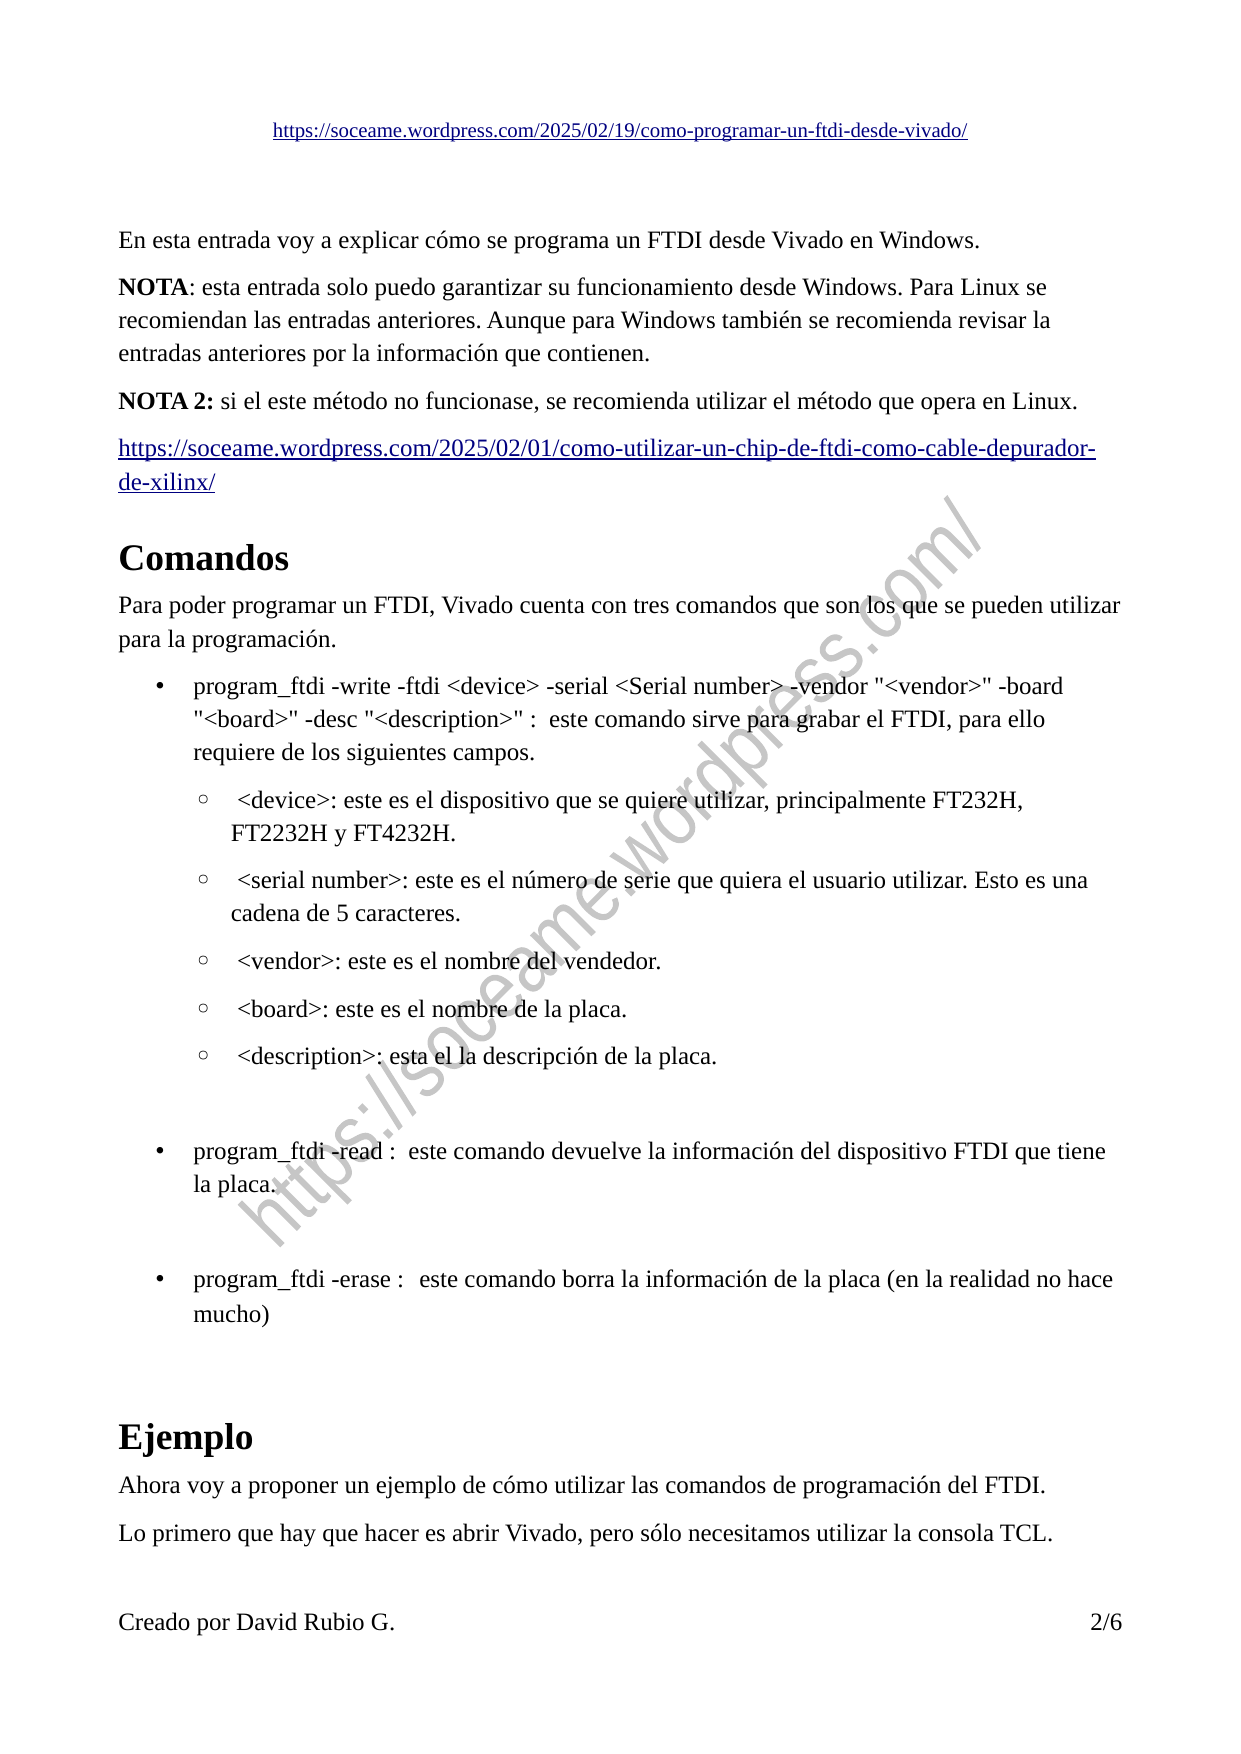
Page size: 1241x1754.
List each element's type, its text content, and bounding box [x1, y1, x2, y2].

text https://soceame.wordpress.com/2025/02/01/como-utilizar-un-chip-de-ftdi-como-cable-depurador-de-xilinx/ [118, 433, 1122, 495]
text NOTA: esta entrada solo puedo garantizar su funcionamiento desde Windows. Para Linux se recomiendan las entradas anteriores. Aunque para Windows también se recomienda revisar la entradas anteriores por la información que contienen. [118, 272, 1122, 367]
list program_ftdi -read : este comando devuelve la información del dispositivo FTDI que tiene la placa. [156, 1136, 1122, 1198]
text Ahora voy a proponer un ejemplo de cómo utilizar las comandos de programación del FTDI. [118, 1470, 1122, 1499]
list <description>: esta el la descripción de la placa. [193, 1041, 453, 1070]
subtitle Ejemplo [118, 1415, 1122, 1458]
list <vendor>: este es el nombre del vendedor. [193, 946, 552, 975]
text En esta entrada voy a explicar cómo se programa un FTDI desde Vivado en Windows. [118, 225, 1122, 253]
list <board>: este es el nombre de la placa. [193, 994, 491, 1022]
list program_ftdi -write -ftdi <device> -serial <Serial number> -vendor "<vendor>" -board "<board>" -desc "<description>" : este comando sirve para grabar el FTDI, para ello requiere de los siguientes campos. [156, 671, 1122, 766]
subtitle [920, 535, 1122, 578]
list <serial number>: este es el número de serie que quiera el usuario utilizar. Esto es una cadena de 5 caracteres. [193, 866, 1122, 927]
text NOTA 2: si el este método no funcionase, se recomienda utilizar el método que opera en Linux. [118, 386, 1122, 415]
list <description>: esta el la descripción de la placa. [455, 1041, 1122, 1070]
list <board>: este es el nombre de la placa. [492, 994, 1122, 1022]
subtitle Comandos [118, 535, 930, 578]
text Lo primero que hay que hacer es abrir Vivado, pero sólo necesitamos utilizar la consola TCL. [118, 1518, 1122, 1547]
text Para poder programar un FTDI, Vivado cuenta con tres comandos que son los que se pueden utilizar para la programación. [118, 591, 1122, 652]
list <device>: este es el dispositivo que se quiere utilizar, principalmente FT232H, FT2232H y FT4232H. [193, 785, 1122, 847]
list <vendor>: este es el nombre del vendedor. [551, 946, 1122, 975]
list program_ftdi -erase : este comando borra la información de la placa (en la realidad no hace mucho) [156, 1264, 1122, 1328]
